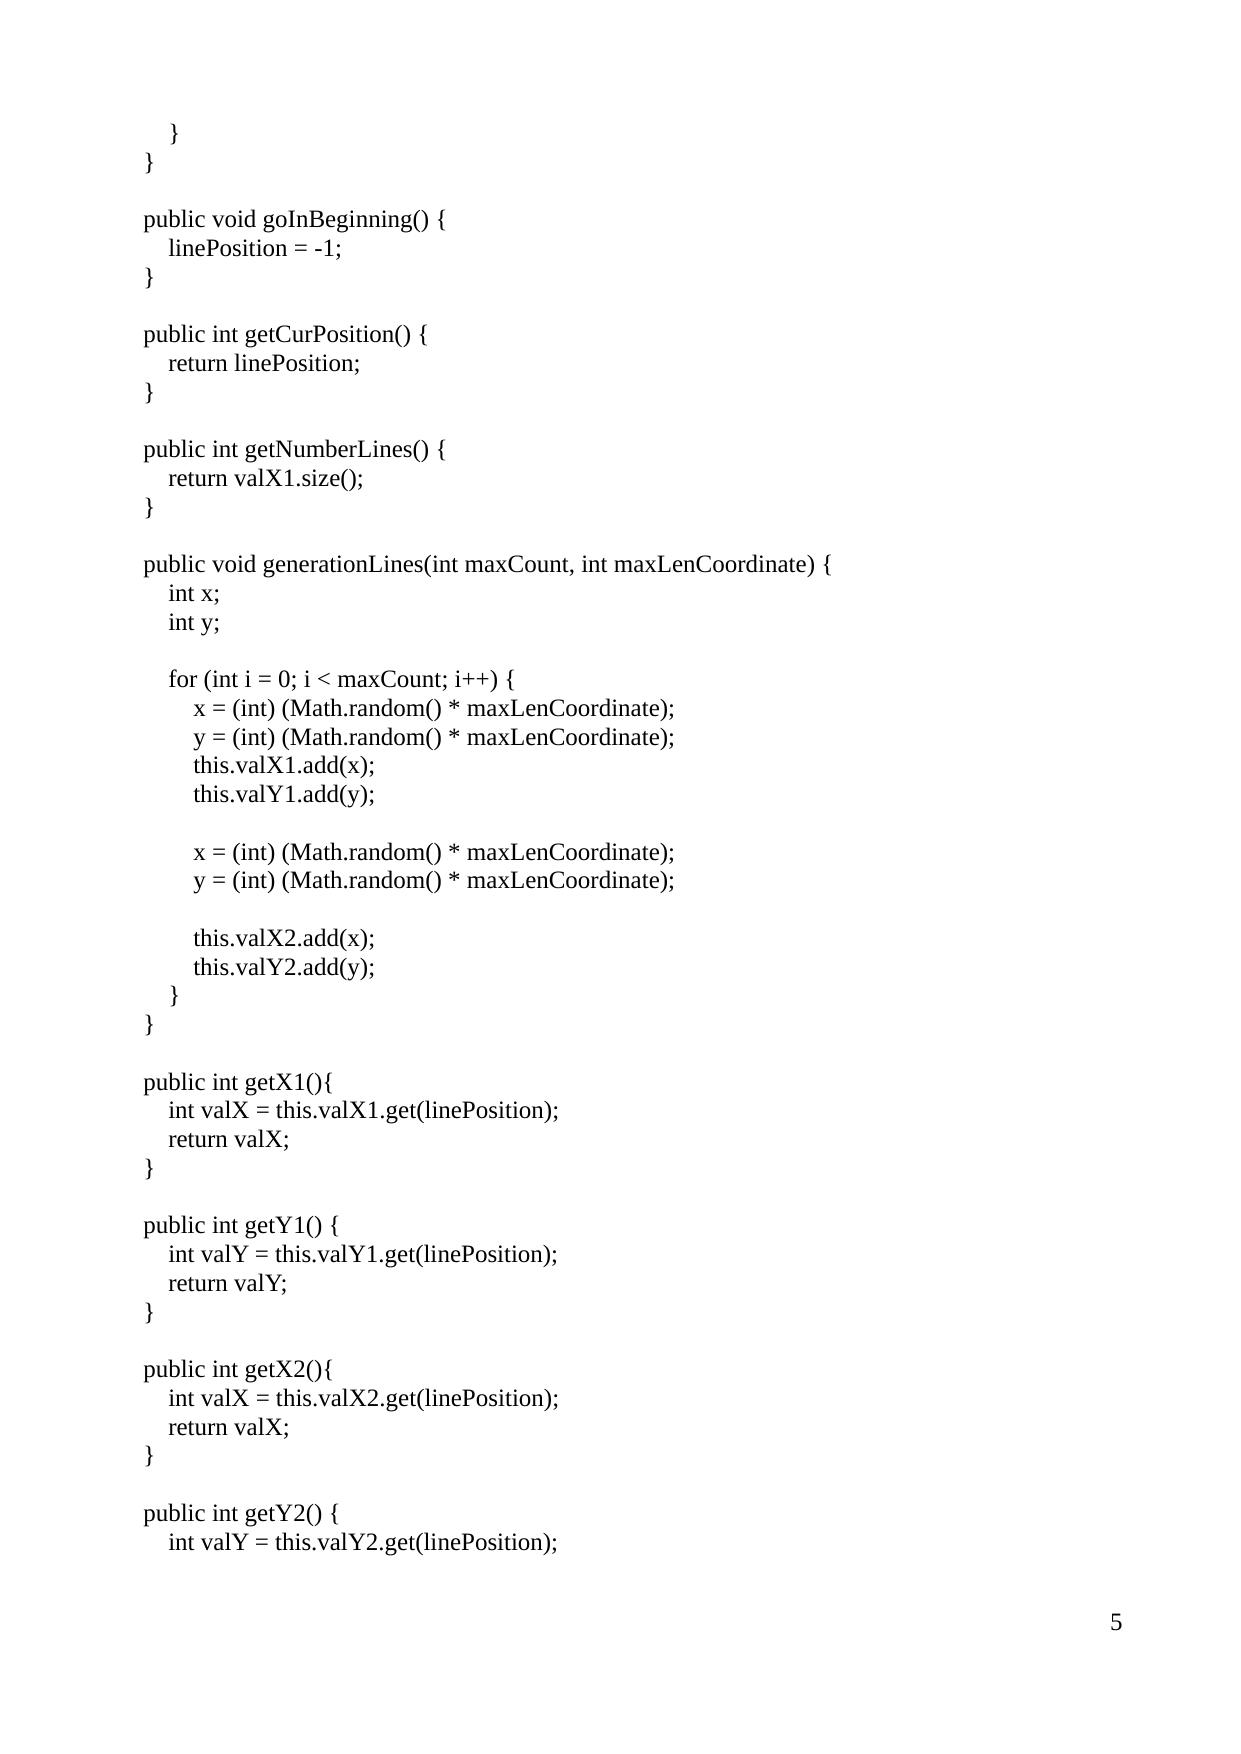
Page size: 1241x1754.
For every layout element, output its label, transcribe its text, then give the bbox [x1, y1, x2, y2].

text } [118, 147, 1122, 176]
text } [118, 1441, 1122, 1469]
text int valX = this.valX1.get(linePosition); [118, 1096, 1122, 1124]
text public int getY2() { [118, 1498, 1122, 1527]
text public void goInBeginning() { [118, 204, 1122, 233]
text } [118, 981, 1122, 1009]
text public int getX1(){ [118, 1067, 1122, 1096]
text int valY = this.valY2.get(linePosition); [118, 1527, 1122, 1556]
text return linePosition; [118, 348, 1122, 377]
text } [118, 492, 1122, 521]
text } [118, 262, 1122, 291]
text int x; [118, 578, 1122, 607]
text } [118, 1009, 1122, 1038]
text } [118, 1153, 1122, 1182]
text public int getY1() { [118, 1211, 1122, 1239]
text public int getX2(){ [118, 1354, 1122, 1383]
text for (int i = 0; i < maxCount; i++) { [118, 664, 1122, 693]
text y = (int) (Math.random() * maxLenCoordinate); [118, 866, 1122, 894]
text public void generationLines(int maxCount, int maxLenCoordinate) { [118, 549, 1122, 578]
text public int getCurPosition() { [118, 319, 1122, 348]
text int valX = this.valX2.get(linePosition); [118, 1383, 1122, 1412]
text int y; [118, 607, 1122, 636]
text return valX; [118, 1124, 1122, 1153]
text this.valY1.add(y); [118, 779, 1122, 808]
text return valX1.size(); [118, 463, 1122, 492]
text this.valX2.add(x); [118, 923, 1122, 952]
text x = (int) (Math.random() * maxLenCoordinate); [118, 837, 1122, 866]
text } [118, 377, 1122, 406]
text public int getNumberLines() { [118, 434, 1122, 463]
text return valX; [118, 1412, 1122, 1441]
text this.valX1.add(x); [118, 751, 1122, 779]
text linePosition = -1; [118, 233, 1122, 262]
text } [118, 1297, 1122, 1326]
text x = (int) (Math.random() * maxLenCoordinate); [118, 693, 1122, 722]
text return valY; [118, 1268, 1122, 1297]
text int valY = this.valY1.get(linePosition); [118, 1239, 1122, 1268]
text } [118, 118, 1122, 147]
text y = (int) (Math.random() * maxLenCoordinate); [118, 722, 1122, 751]
text this.valY2.add(y); [118, 952, 1122, 981]
